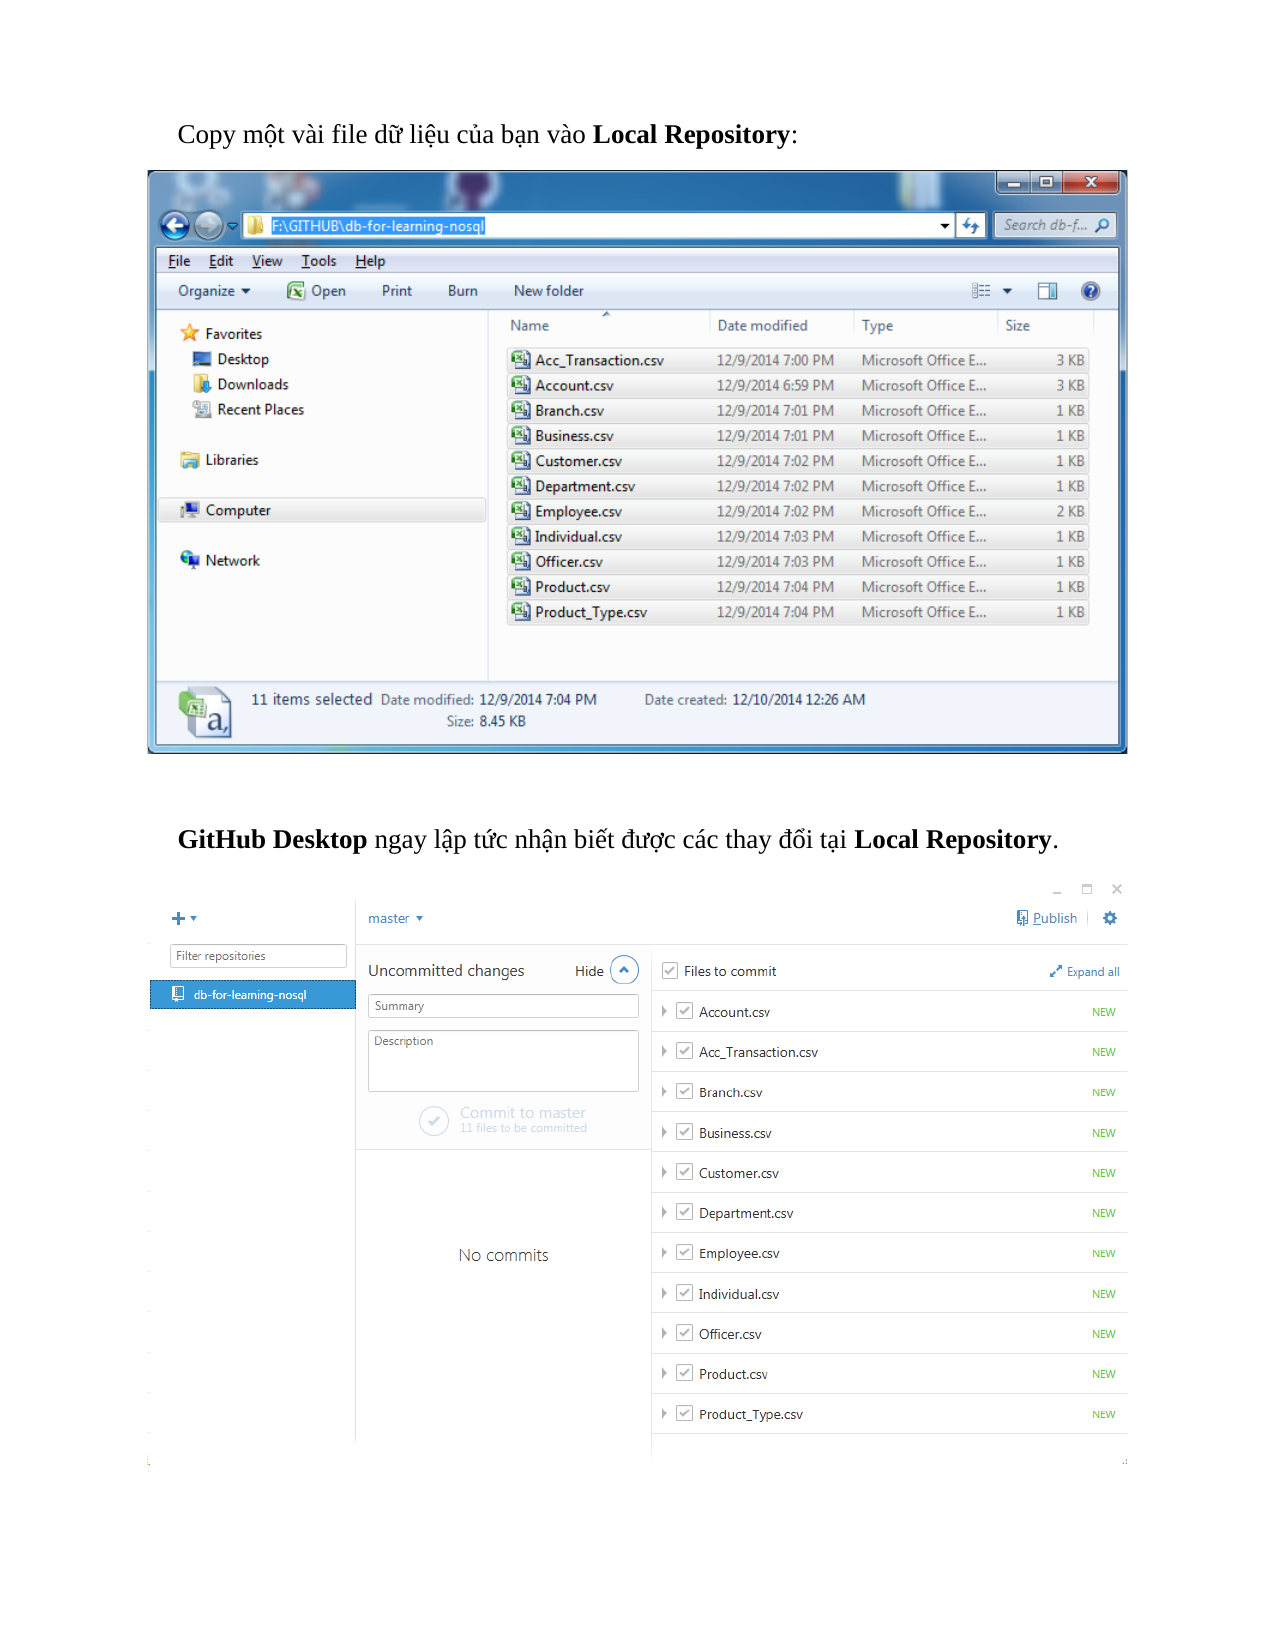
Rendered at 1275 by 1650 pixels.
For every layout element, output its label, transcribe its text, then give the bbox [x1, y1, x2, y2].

list Copy một vài file dữ liệu của bạn vào Local Repository: [177, 118, 1157, 149]
list GitHub Desktop ngay lập tức nhận biết được các thay đổi tại Local Repository. [177, 824, 1157, 855]
picture [147, 170, 1128, 754]
picture [147, 876, 1128, 1465]
